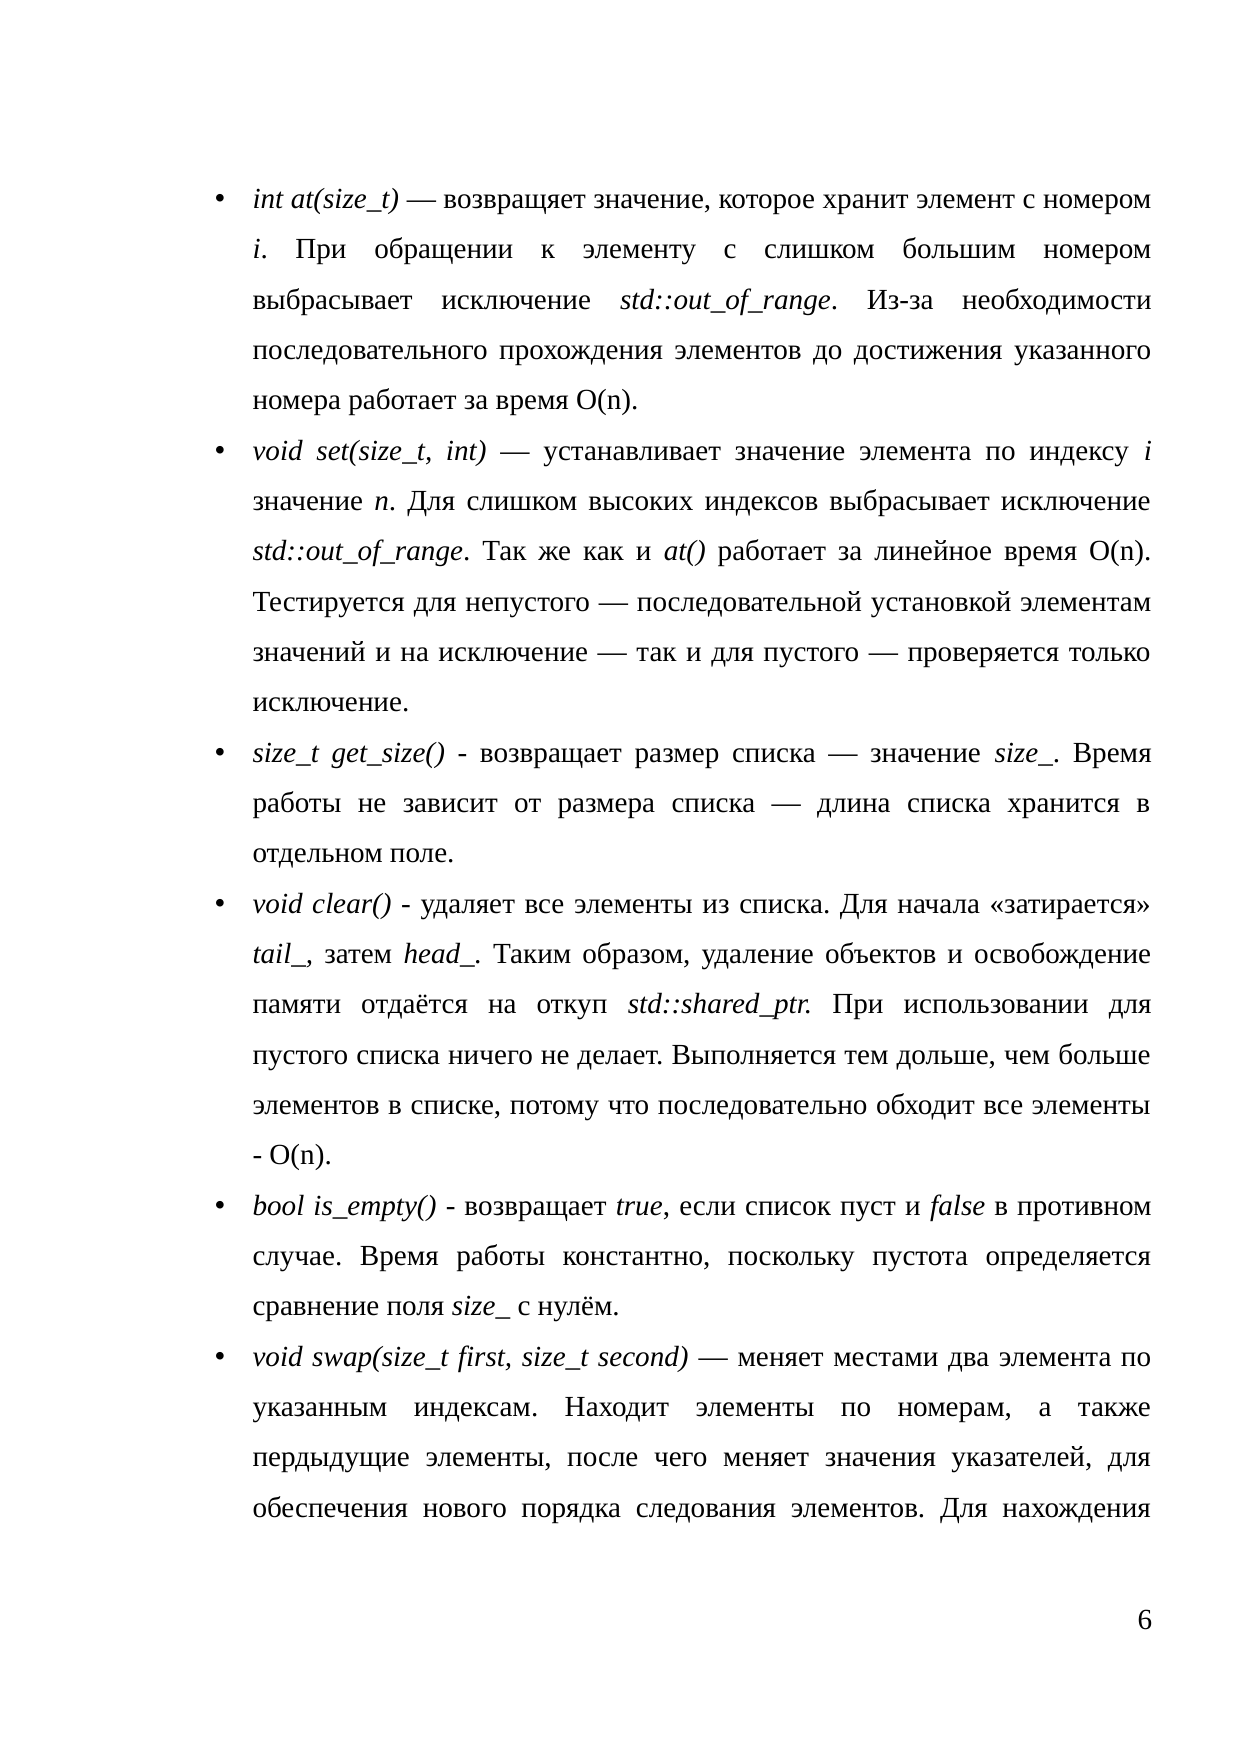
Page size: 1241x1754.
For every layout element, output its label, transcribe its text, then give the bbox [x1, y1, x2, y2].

list size_t get_size() - возвращает размер списка — значение size_. Время работы не зависит от размера списка — длина списка хранится в отдельном поле. [215, 735, 1152, 869]
list bool is_empty() - возвращает true, если список пуст и false в противном случае. Время работы константно, поскольку пустота определяется сравнение поля size_ с нулём. [215, 1188, 1152, 1322]
list void swap(size_t first, size_t second) — меняет местами два элемента по указанным индексам. Находит элементы по номерам, а также пердыдущие элементы, после чего меняет значения указателей, для обеспечения нового порядка следования элементов. Для нахождения [215, 1339, 1152, 1523]
list int at(size_t) — возвращяет значение, которое хранит элемент с номером i. При обращении к элементу с слишком большим номером выбрасывает исключение std::out_of_range. Из-за необходимости последовательного прохождения элементов до достижения указанного номера работает за время O(n). [215, 181, 1152, 416]
list void clear() - удаляет все элементы из списка. Для начала «затирается» tail_, затем head_. Таким образом, удаление объектов и освобождение памяти отдаётся на откуп std::shared_ptr. При использовании для пустого списка ничего не делает. Выполняется тем дольше, чем больше элементов в списке, потому что последовательно обходит все элементы - O(n). [215, 886, 1152, 1171]
list void set(size_t, int) — устанавливает значение элемента по индексу i значение n. Для слишком высоких индексов выбрасывает исключение std::out_of_range. Так же как и at() работает за линейное время O(n). Тестируется для непустого — последовательной установкой элементам значений и на исключение — так и для пустого — проверяется только исключение. [215, 433, 1152, 718]
